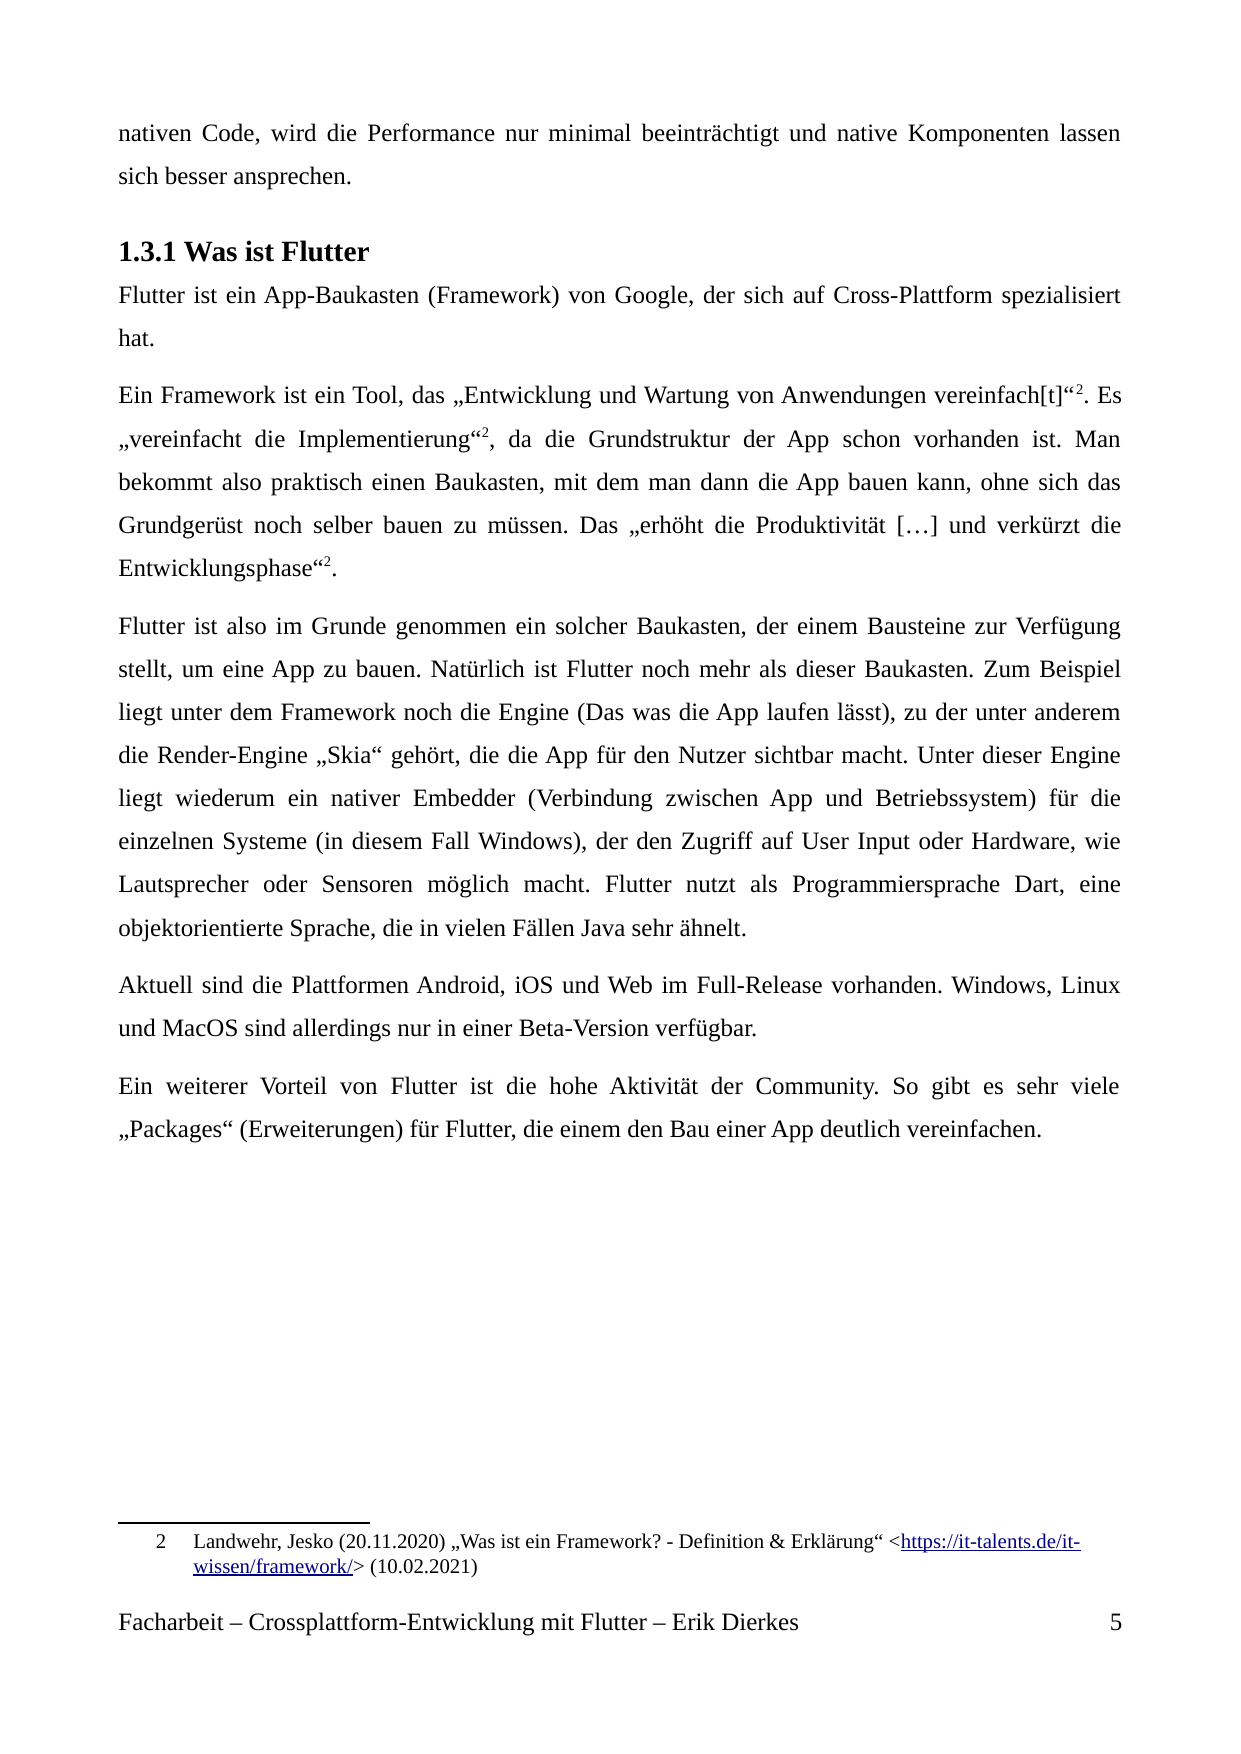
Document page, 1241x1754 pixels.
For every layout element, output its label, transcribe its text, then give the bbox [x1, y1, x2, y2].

subtitle 1.3.1 Was ist Flutter [118, 233, 1122, 267]
text nativen Code, wird die Performance nur minimal beeinträchtigt und native Komponenten lassen sich besser ansprechen. [118, 118, 1122, 190]
list Landwehr, Jesko (20.11.2020) „Was ist ein Framework? - Definition & Erklärung“ <https://it-talents.de/it-wissen/framework/> (10.02.2021) [156, 1529, 1122, 1578]
text Aktuell sind die Plattformen Android, iOS und Web im Full-Release vorhanden. Windows, Linux und MacOS sind allerdings nur in einer Beta-Version verfügbar. [118, 970, 1122, 1042]
text Flutter ist ein App-Baukasten (Framework) von Google, der sich auf Cross-Plattform spezialisiert hat. [118, 280, 1122, 352]
text Ein weiterer Vorteil von Flutter ist die hohe Aktivität der Community. So gibt es sehr viele „Packages“ (Erweiterungen) für Flutter, die einem den Bau einer App deutlich vereinfachen. [118, 1071, 1122, 1143]
text Ein Framework ist ein Tool, das „Entwicklung und Wartung von Anwendungen vereinfach[t]“2. Es „vereinfacht die Implementierung“2, da die Grundstruktur der App schon vorhanden ist. Man bekommt also praktisch einen Baukasten, mit dem man dann die App bauen kann, ohne sich das Grundgerüst noch selber bauen zu müssen. Das „erhöht die Produktivität […] und verkürzt die Entwicklungsphase“. [118, 381, 1122, 582]
text Flutter ist also im Grunde genommen ein solcher Baukasten, der einem Bausteine zur Verfügung stellt, um eine App zu bauen. Natürlich ist Flutter noch mehr als dieser Baukasten. Zum Beispiel liegt unter dem Framework noch die Engine (Das was die App laufen lässt), zu der unter anderem die Render-Engine „Skia“ gehört, die die App für den Nutzer sichtbar macht. Unter dieser Engine liegt wiederum ein nativer Embedder (Verbindung zwischen App und Betriebssystem) für die einzelnen Systeme (in diesem Fall Windows), der den Zugriff auf User Input oder Hardware, wie Lautsprecher oder Sensoren möglich macht. Flutter nutzt als Programmiersprache Dart, eine objektorientierte Sprache, die in vielen Fällen Java sehr ähnelt. [118, 611, 1122, 941]
